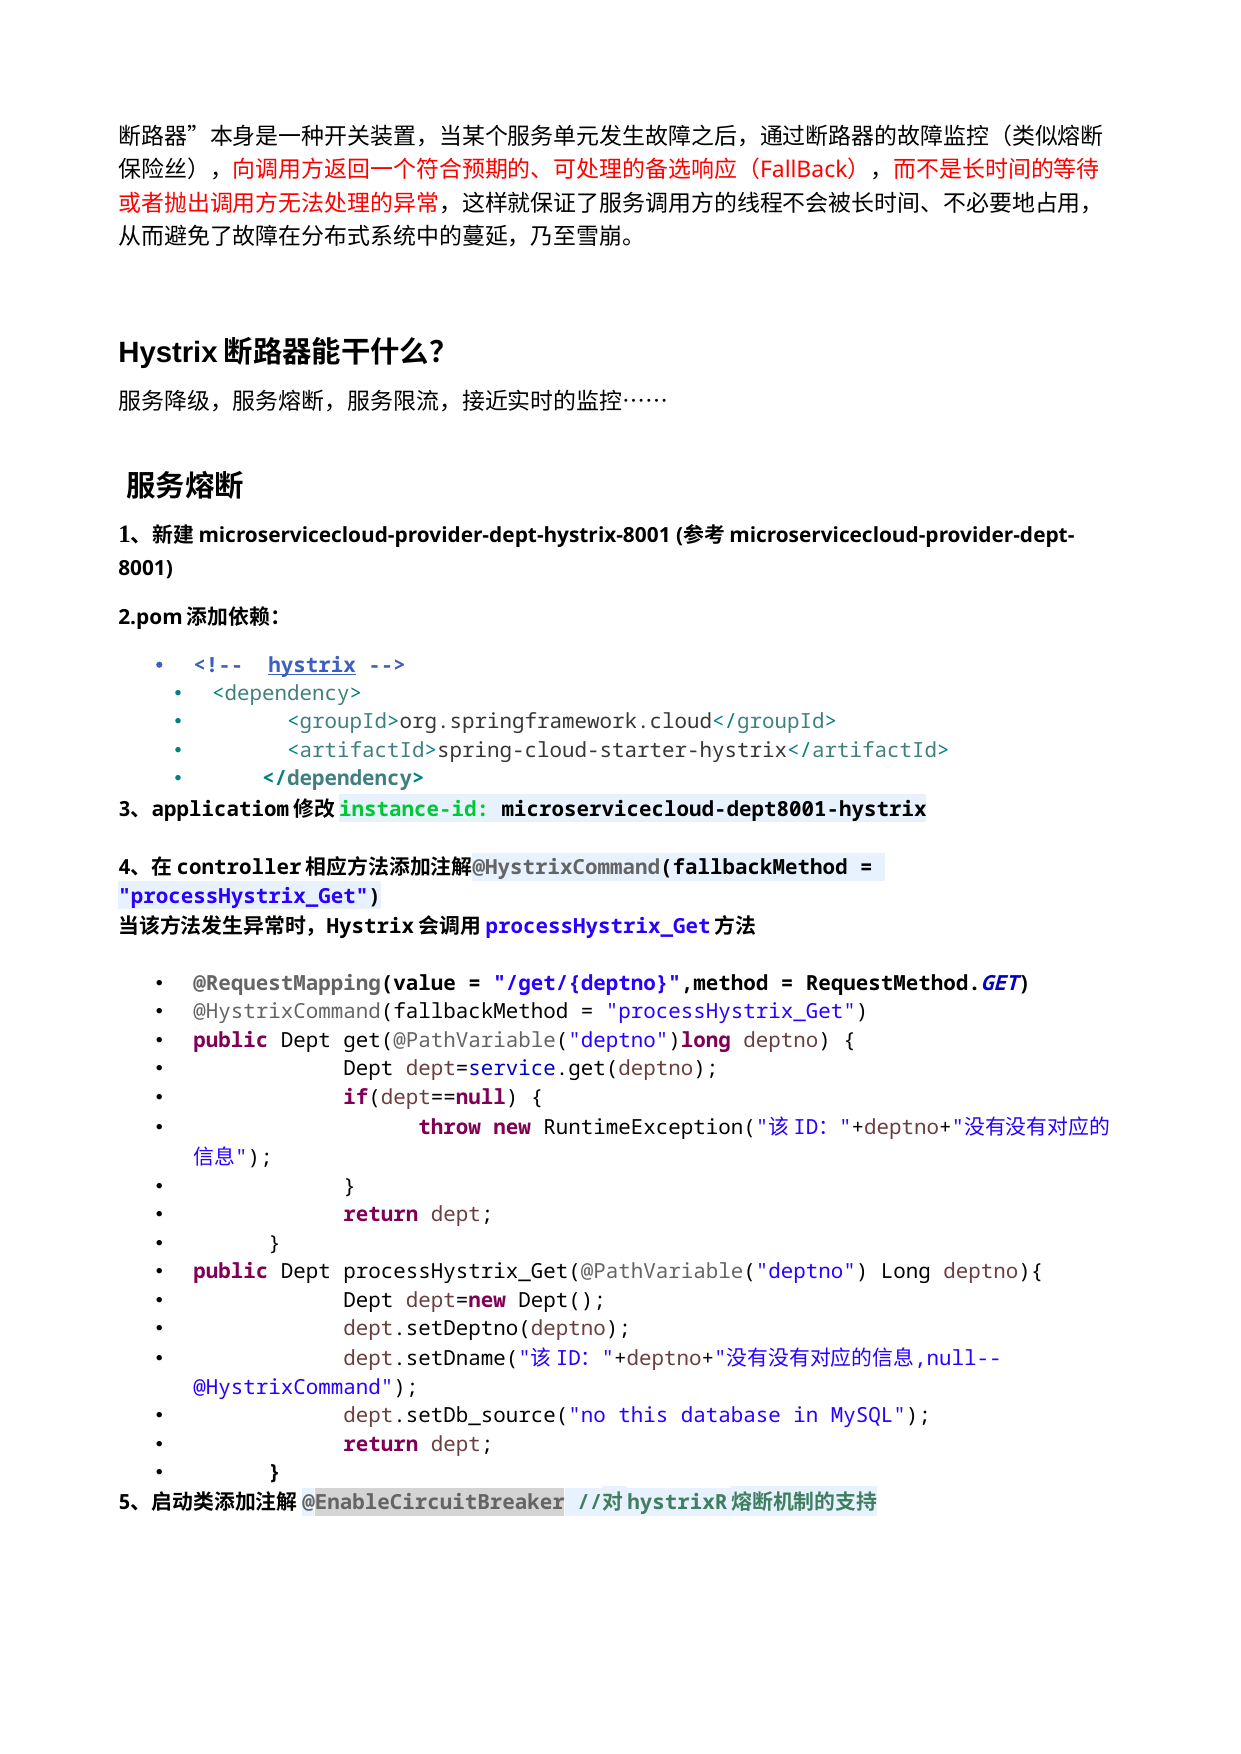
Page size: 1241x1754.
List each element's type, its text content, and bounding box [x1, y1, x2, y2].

list return dept; [156, 1199, 1122, 1228]
text 断路器”本身是一种开关装置，当某个服务单元发生故障之后，通过断路器的故障监控（类似熔断保险丝），向调用方返回一个符合预期的、可处理的备选响应（FallBack），而不是长时间的等待或者抛出调用方无法处理的异常，这样就保证了服务调用方的线程不会被长时间、不必要地占用，从而避免了故障在分布式系统中的蔓延，乃至雪崩。 [118, 118, 1122, 251]
list @HystrixCommand(fallbackMethod = "processHystrix_Get") [156, 997, 1122, 1025]
list dept.setDeptno(deptno); [156, 1313, 1122, 1342]
list public Dept get(@PathVariable("deptno")long deptno) { [156, 1025, 1122, 1053]
text 服务降级，服务熔断，服务限流，接近实时的监控…… [118, 383, 1122, 416]
list </dependency> [174, 763, 1122, 792]
text 1、新建microservicecloud-provider-dept-hystrix-8001 (参考microservicecloud-provider-dept-8001) [118, 517, 1122, 582]
list return dept; [156, 1429, 1122, 1457]
subtitle Hystrix断路器能干什么？ [118, 328, 1122, 371]
list <groupId>org.springframework.cloud</groupId> [174, 707, 1122, 735]
list <!-- hystrix --> [156, 650, 1122, 678]
subtitle 服务熔断 [118, 462, 1122, 505]
text 当该方法发生异常时，Hystrix会调用 processHystrix_Get方法 [118, 909, 1122, 940]
text 4、在controller相应方法添加注解@HystrixCommand(fallbackMethod = "processHystrix_Get") [118, 851, 1122, 909]
list Dept dept=service.get(deptno); [156, 1053, 1122, 1082]
list } [156, 1171, 1122, 1199]
text 2.pom添加依赖： [118, 600, 1122, 631]
list <artifactId>spring-cloud-starter-hystrix</artifactId> [174, 735, 1122, 763]
list dept.setDb_source("no this database in MySQL"); [156, 1400, 1122, 1429]
list public Dept processHystrix_Get(@PathVariable("deptno") Long deptno){ [156, 1256, 1122, 1285]
list } [156, 1228, 1122, 1256]
list } [156, 1457, 1122, 1486]
list throw new RuntimeException("该ID："+deptno+"没有没有对应的信息"); [156, 1110, 1122, 1171]
list @RequestMapping(value = "/get/{deptno}",method = RequestMethod.GET) [156, 968, 1122, 997]
text 5、启动类添加注解 @EnableCircuitBreaker //对hystrixR熔断机制的支持 [118, 1486, 1122, 1516]
list <dependency> [174, 678, 1122, 707]
list Dept dept=new Dept(); [156, 1285, 1122, 1313]
list dept.setDname("该ID："+deptno+"没有没有对应的信息,null--@HystrixCommand"); [156, 1342, 1122, 1400]
text 3、applicatiom修改instance-id: microservicecloud-dept8001-hystrix [118, 792, 1122, 822]
list if(dept==null) { [156, 1082, 1122, 1110]
